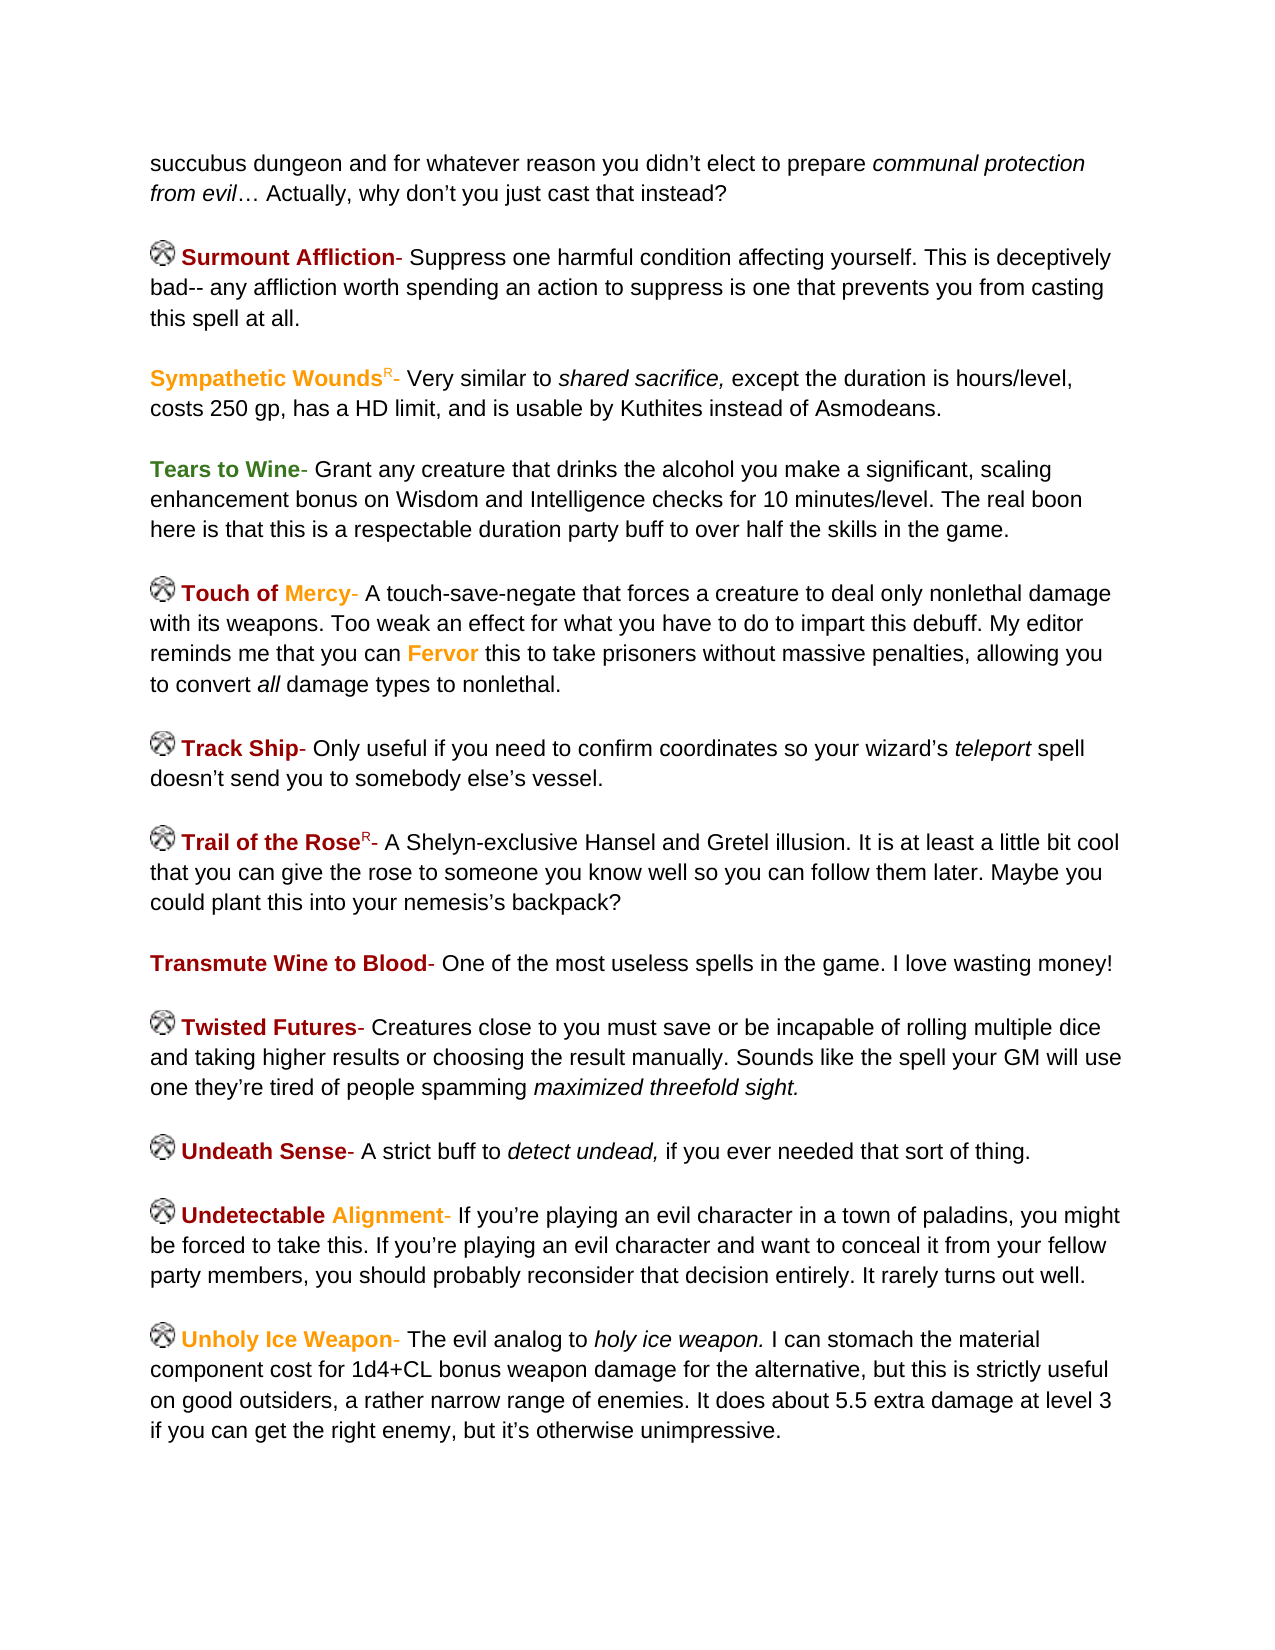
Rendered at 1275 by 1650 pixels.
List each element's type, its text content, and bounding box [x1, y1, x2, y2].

text Unholy Ice Weapon- The evil analog to holy ice weapon. I can stomach the material component cost for 1d4+CL bonus weapon damage for the alternative, but this is strictly useful on good outsiders, a rather narrow range of enemies. It does about 5.5 extra damage at level 3 if you can get the right enemy, but it’s otherwise unimpressive. [150, 1323, 1125, 1443]
text Twisted Futures- Creatures close to you must save or be incapable of rolling multiple dice and taking higher results or choosing the result manually. Sounds like the spell your GM will use one they’re tired of people spamming maximized threefold sight. [150, 1010, 1125, 1100]
picture [150, 240, 175, 266]
text Surmount Affliction- Suppress one harmful condition affecting yourself. This is deceptively bad-- any affliction worth spending an action to suppress is one that prevents you from casting this spell at all. [150, 241, 1125, 331]
text Trail of the RoseR- A Shelyn-exclusive Hansel and Gretel illusion. It is at least a little bit cool that you can give the rose to someone you know well so you can follow them later. Maybe you could plant this into your nemesis’s backpack? [150, 825, 1125, 916]
text Sympathetic WoundsR- Very similar to shared sacrifice, except the duration is hours/level, costs 250 gp, has a HD limit, and is usable by Kuthites instead of Asmodeans. [150, 365, 1125, 422]
text Transmute Wine to Blood- One of the most useless spells in the game. I love wasting money! [150, 949, 1125, 976]
picture [150, 1322, 175, 1348]
text Undeath Sense- A strict buff to detect undead, if you ever needed that sort of thing. [150, 1134, 1125, 1164]
picture [150, 825, 175, 851]
text Undetectable Alignment- If you’re playing an evil character in a town of paladins, you might be forced to take this. If you’re playing an evil character and want to conceal it from your fellow party members, you should probably reconsider that decision entirely. It rarely turns out well. [150, 1198, 1125, 1289]
picture [150, 1010, 175, 1035]
text Touch of Mercy- A touch-save-negate that forces a creature to deal only nonlethal damage with its weapons. Too weak an effect for what you have to do to impart this debuff. My editor reminds me that you can Fervor this to take prisoners without massive penalties, allowing you to convert all damage types to nonlethal. [150, 576, 1125, 697]
picture [150, 731, 175, 756]
picture [150, 1134, 175, 1160]
text succubus dungeon and for whatever reason you didn’t elect to prepare communal protection from evil… Actually, why don’t you just cast that instead? [150, 150, 1125, 207]
picture [150, 1198, 175, 1224]
picture [150, 576, 175, 602]
text Track Ship- Only useful if you need to confirm coordinates so your wizard’s teleport spell doesn’t send you to somebody else’s vessel. [150, 731, 1125, 791]
text Tears to Wine- Grant any creature that drinks the alcohol you make a significant, scaling enhancement bonus on Wisdom and Intelligence checks for 10 minutes/level. The real boon here is that this is a respectable duration party buff to over half the skills in the game. [150, 456, 1125, 542]
